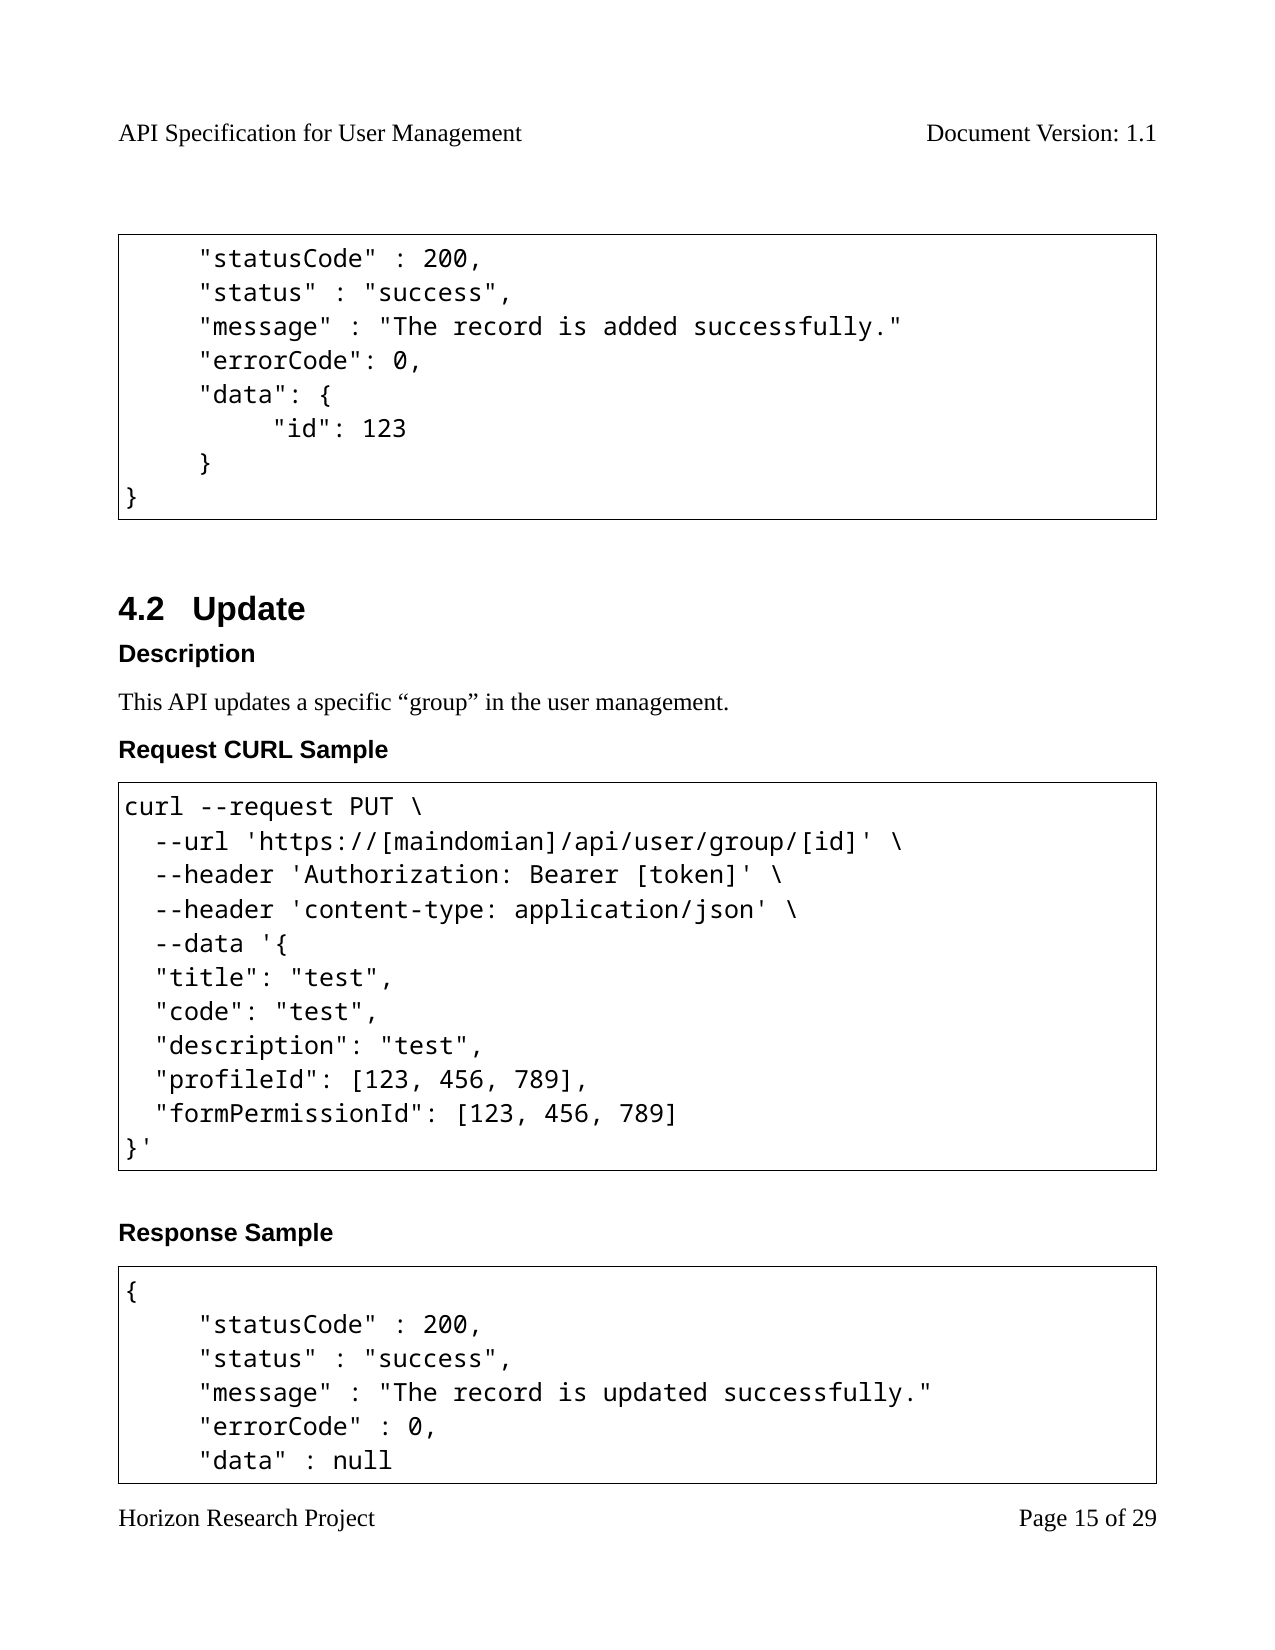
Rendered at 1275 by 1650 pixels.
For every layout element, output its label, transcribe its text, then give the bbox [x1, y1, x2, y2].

text Description [118, 639, 1157, 668]
text Request CURL Sample [118, 735, 1157, 763]
table_header curl --request PUT \ --url 'https://[maindomian]/api/user/group/[id]' \ --header 'Authorization: Bearer [token]' \ --header 'content-type: application/json' \ --data '{ "title": "test", "code": "test", "description": "test", "profileId": [123, 456, 789], "formPermissionId": [123, 456, 789] }' [119, 783, 1156, 1169]
table_header "statusCode" : 200, "status" : "success", "message" : "The record is added successfully." "errorCode": 0, "data": { "id": 123 } } [119, 235, 1156, 519]
table_header { "statusCode" : 200, "status" : "success", "message" : "The record is updated successfully." "errorCode" : 0, "data" : null [119, 1267, 1156, 1483]
subtitle Update [118, 588, 1157, 627]
text This API updates a specific “group” in the user management. [118, 687, 1157, 716]
text Response Sample [118, 1218, 1157, 1247]
